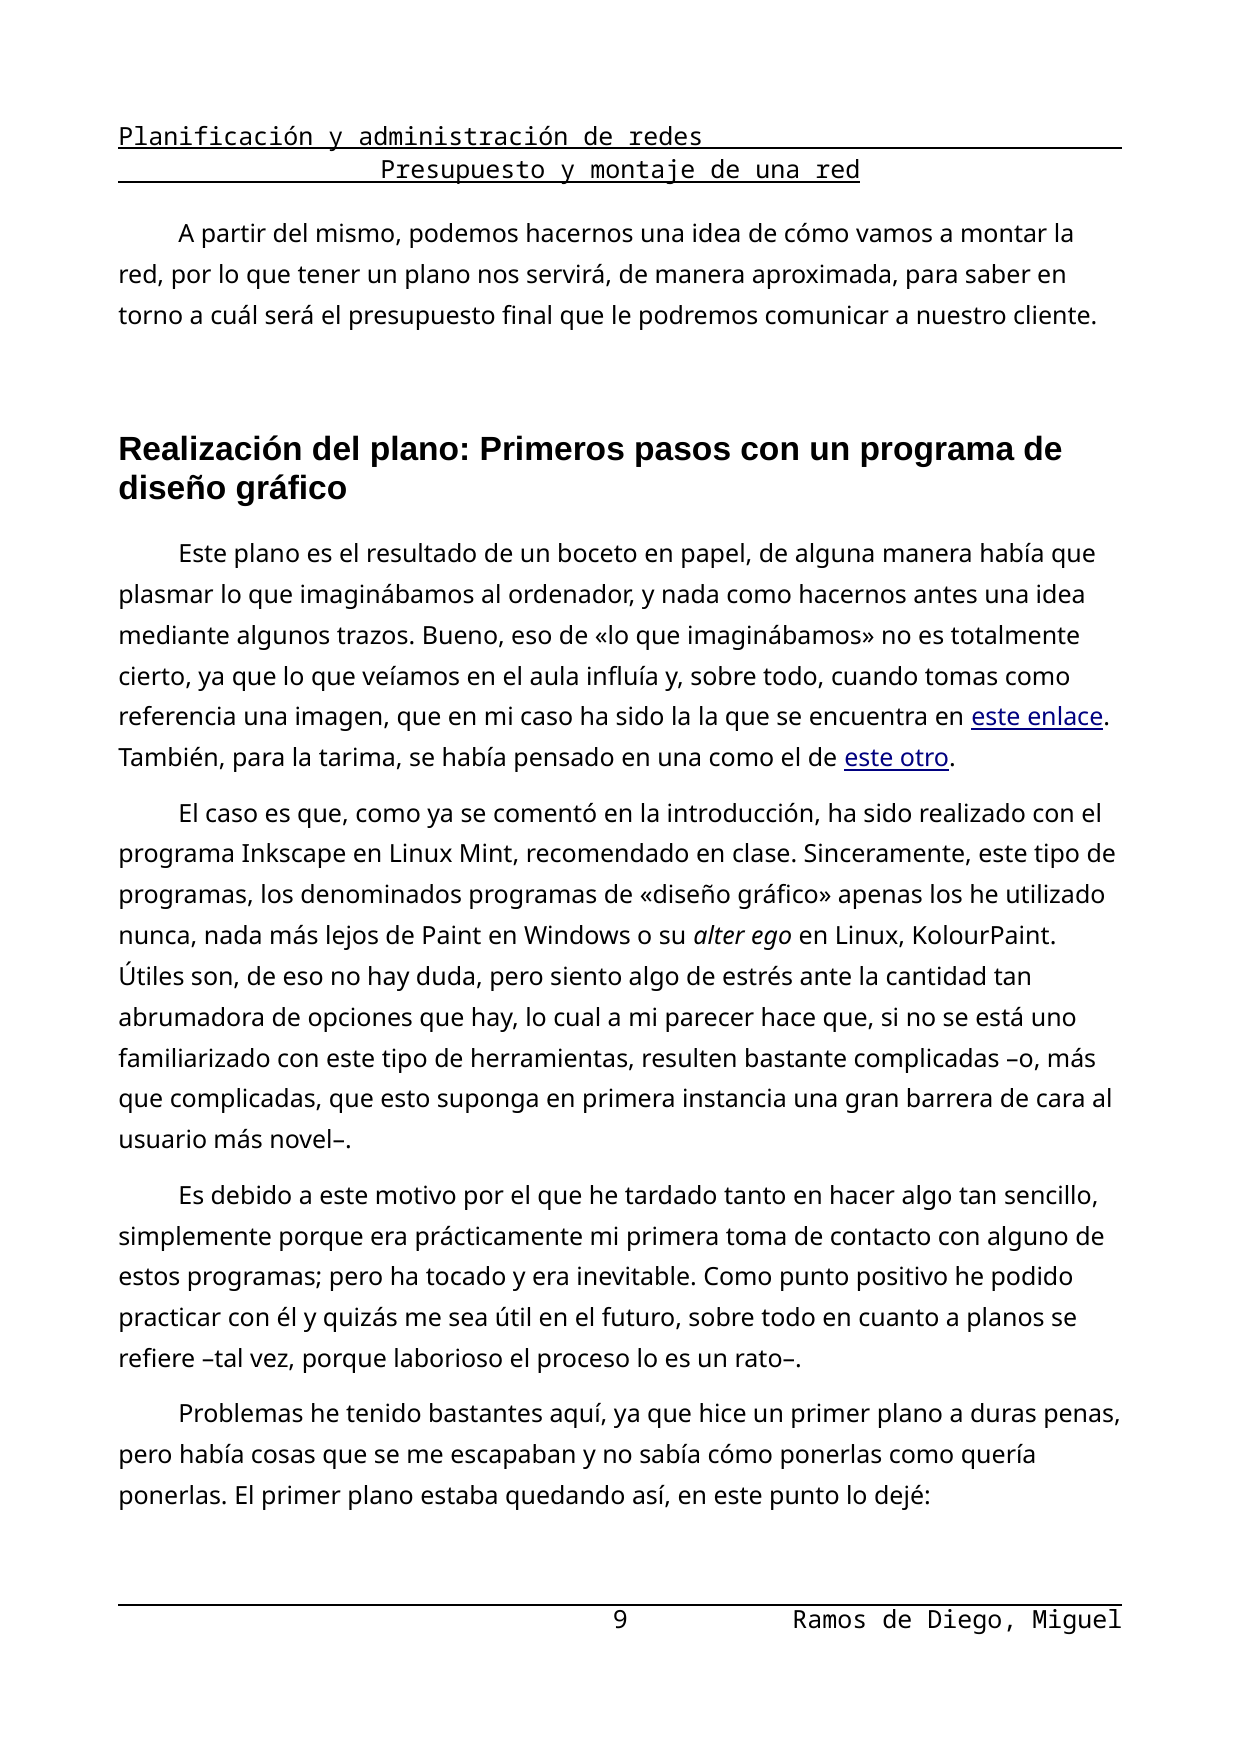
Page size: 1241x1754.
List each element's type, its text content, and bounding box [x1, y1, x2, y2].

subtitle Realización del plano: Primeros pasos con un programa de diseño gráfico [118, 429, 1122, 506]
text Es debido a este motivo por el que he tardado tanto en hacer algo tan sencillo, simplemente porque era prácticamente mi primera toma de contacto con alguno de estos programas; pero ha tocado y era inevitable. Como punto positivo he podido practicar con él y quizás me sea útil en el futuro, sobre todo en cuanto a planos se refiere –tal vez, porque laborioso el proceso lo es un rato–. [118, 1177, 1122, 1375]
text Este plano es el resultado de un boceto en papel, de alguna manera había que plasmar lo que imaginábamos al ordenador, y nada como hacernos antes una idea mediante algunos trazos. Bueno, eso de «lo que imaginábamos» no es totalmente cierto, ya que lo que veíamos en el aula influía y, sobre todo, cuando tomas como referencia una imagen, que en mi caso ha sido la la que se encuentra en este enlace. También, para la tarima, se había pensado en una como el de este otro. [118, 536, 1122, 774]
text El caso es que, como ya se comentó en la introducción, ha sido realizado con el programa Inkscape en Linux Mint, recomendado en clase. Sinceramente, este tipo de programas, los denominados programas de «diseño gráfico» apenas los he utilizado nunca, nada más lejos de Paint en Windows o su alter ego en Linux, KolourPaint. Útiles son, de eso no hay duda, pero siento algo de estrés ante la cantidad tan abrumadora de opciones que hay, lo cual a mi parecer hace que, si no se está uno familiarizado con este tipo de herramientas, resulten bastante complicadas –o, más que complicadas, que esto suponga en primera instancia una gran barrera de cara al usuario más novel–. [118, 795, 1122, 1156]
text A partir del mismo, podemos hacernos una idea de cómo vamos a montar la red, por lo que tener un plano nos servirá, de manera aproximada, para saber en torno a cuál será el presupuesto final que le podremos comunicar a nuestro cliente. [118, 216, 1122, 331]
text Problemas he tenido bastantes aquí, ya que hice un primer plano a duras penas, pero había cosas que se me escapaban y no sabía cómo ponerlas como quería ponerlas. El primer plano estaba quedando así, en este punto lo dejé: [118, 1396, 1122, 1512]
